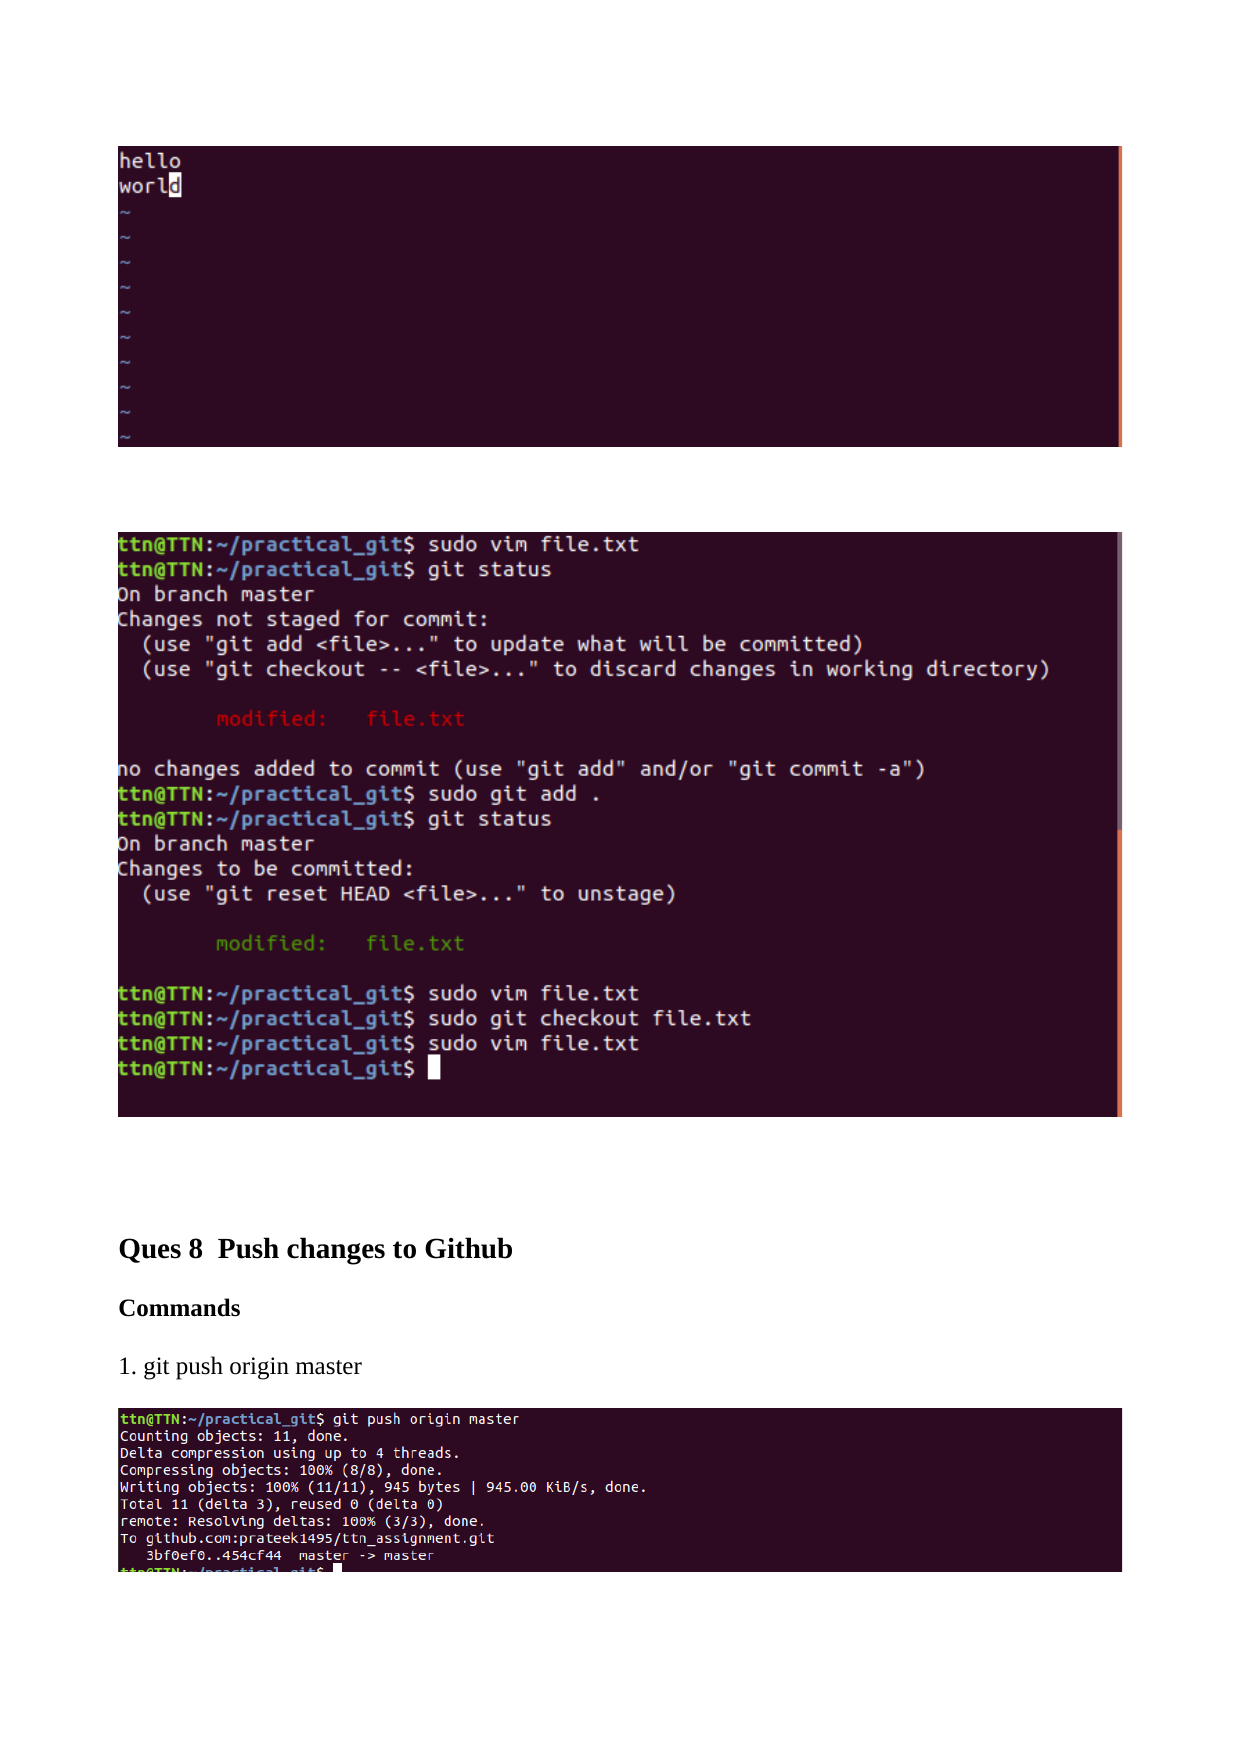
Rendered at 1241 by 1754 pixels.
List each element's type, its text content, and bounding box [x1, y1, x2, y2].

text Ques 8 Push changes to Github [118, 1231, 1122, 1265]
picture [118, 532, 1123, 1117]
text Commands [118, 1293, 1122, 1322]
text 1. git push origin master [118, 1351, 1122, 1380]
picture [118, 146, 1123, 447]
picture [118, 1408, 1123, 1572]
